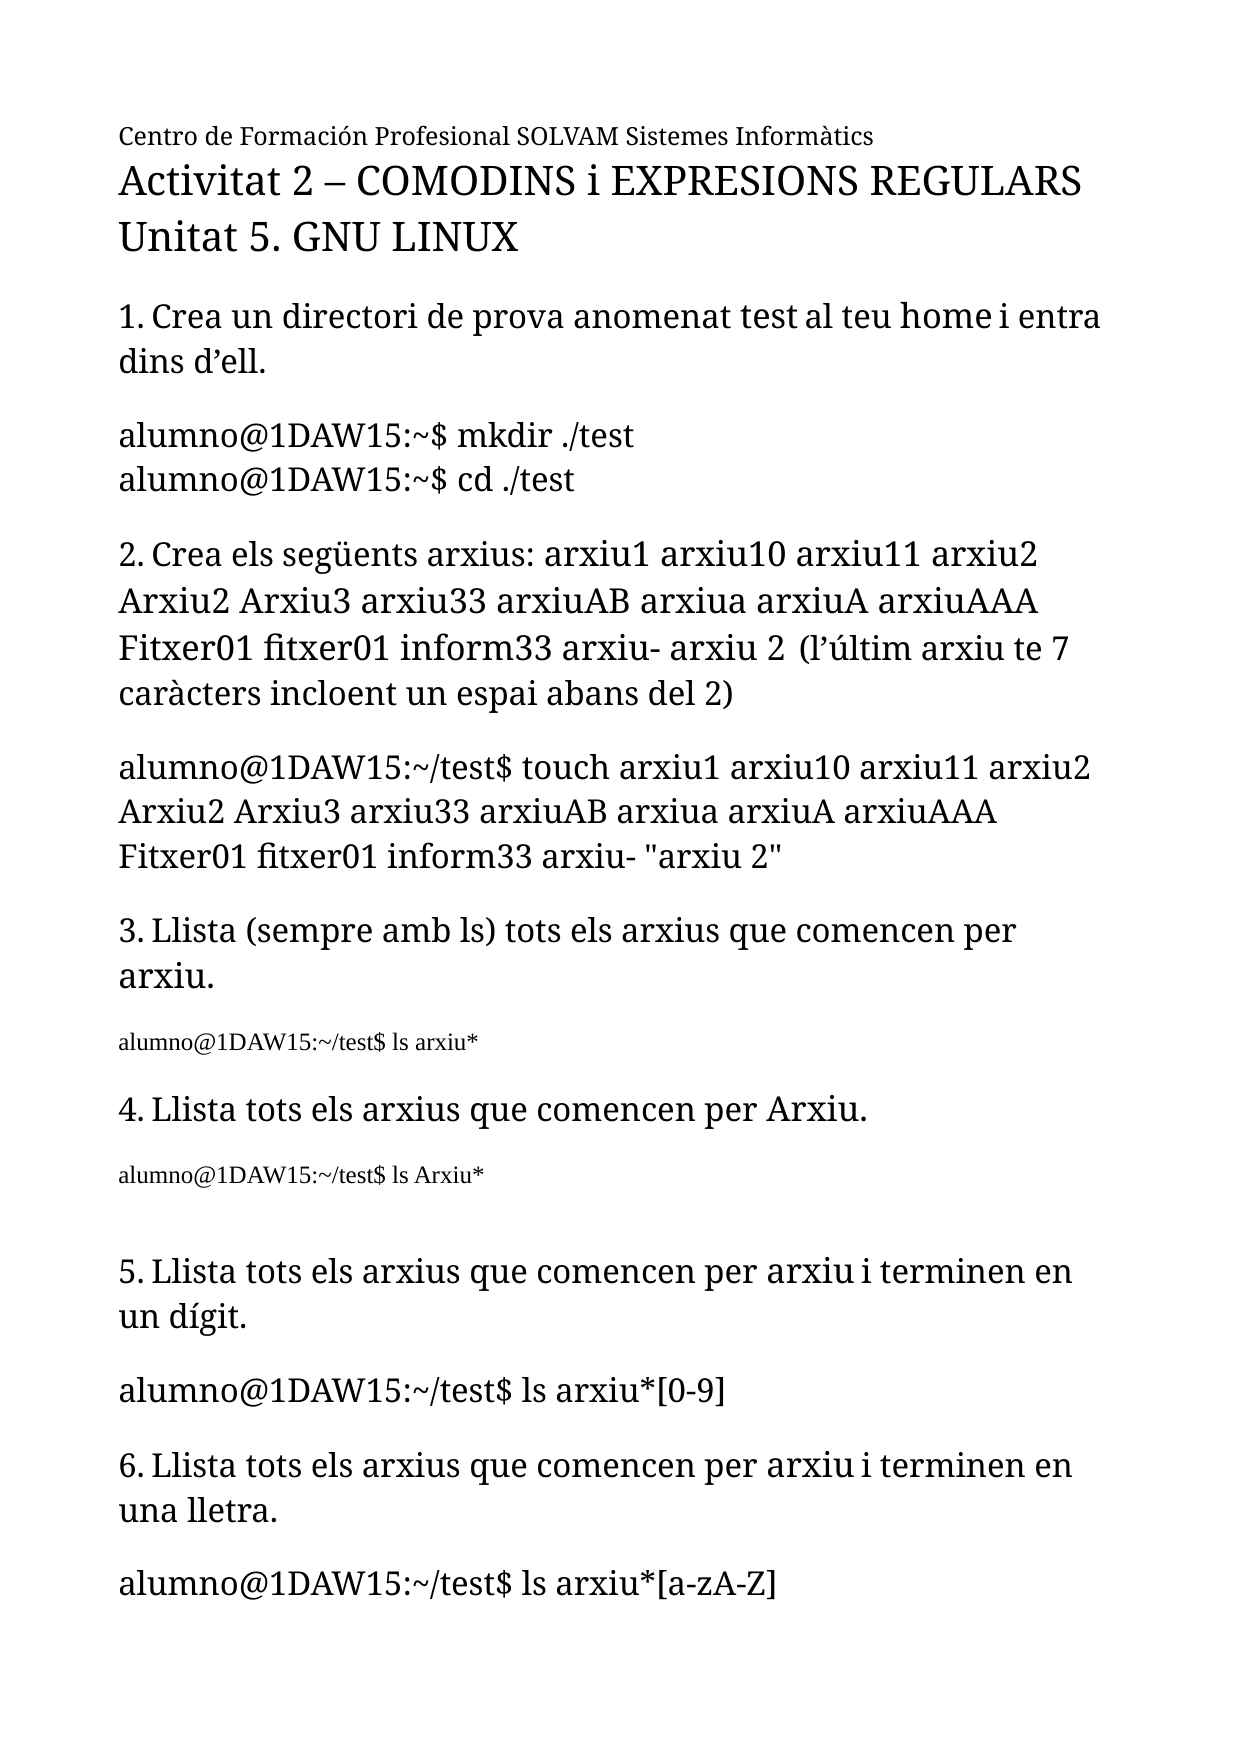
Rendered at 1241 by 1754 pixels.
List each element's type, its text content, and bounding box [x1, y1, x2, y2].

text alumno@1DAW15:~/test$ ls Arxiu* [118, 1160, 1122, 1189]
text 1. Crea un directori de prova anomenat test al teu home i entra dins d’ell. [118, 292, 1122, 383]
text Centro de Formación Profesional SOLVAM Sistemes Informàtics Activitat 2 – COMODINS i EXPRESIONS REGULARS Unitat 5. GNU LINUX [118, 118, 1122, 263]
text 2. Crea els següents arxius: arxiu1 arxiu10 arxiu11 arxiu2 Arxiu2 Arxiu3 arxiu33 arxiuAB arxiua arxiuA arxiuAAA Fitxer01 fitxer01 inform33 arxiu- arxiu 2 (l’últim arxiu te 7 caràcters incloent un espai abans del 2) [118, 530, 1122, 715]
text alumno@1DAW15:~$ cd ./test [118, 457, 1122, 501]
text alumno@1DAW15:~/test$ ls arxiu* [118, 1027, 1122, 1056]
text 4. Llista tots els arxius que comencen per Arxiu. [118, 1085, 1122, 1132]
text alumno@1DAW15:~/test$ ls arxiu*[a-zA-Z] [118, 1561, 1122, 1605]
text alumno@1DAW15:~$ mkdir ./test [118, 412, 1122, 457]
text alumno@1DAW15:~/test$ ls arxiu*[0-9] [118, 1367, 1122, 1412]
text 3. Llista (sempre amb ls) tots els arxius que comencen per arxiu. [118, 907, 1122, 998]
text 6. Llista tots els arxius que comencen per arxiu i terminen en una lletra. [118, 1440, 1122, 1532]
text 5. Llista tots els arxius que comencen per arxiu i terminen en un dígit. [118, 1247, 1122, 1338]
text alumno@1DAW15:~/test$ touch arxiu1 arxiu10 arxiu11 arxiu2 Arxiu2 Arxiu3 arxiu33 arxiuAB arxiua arxiuA arxiuAAA Fitxer01 fitxer01 inform33 arxiu- "arxiu 2" [118, 744, 1122, 878]
